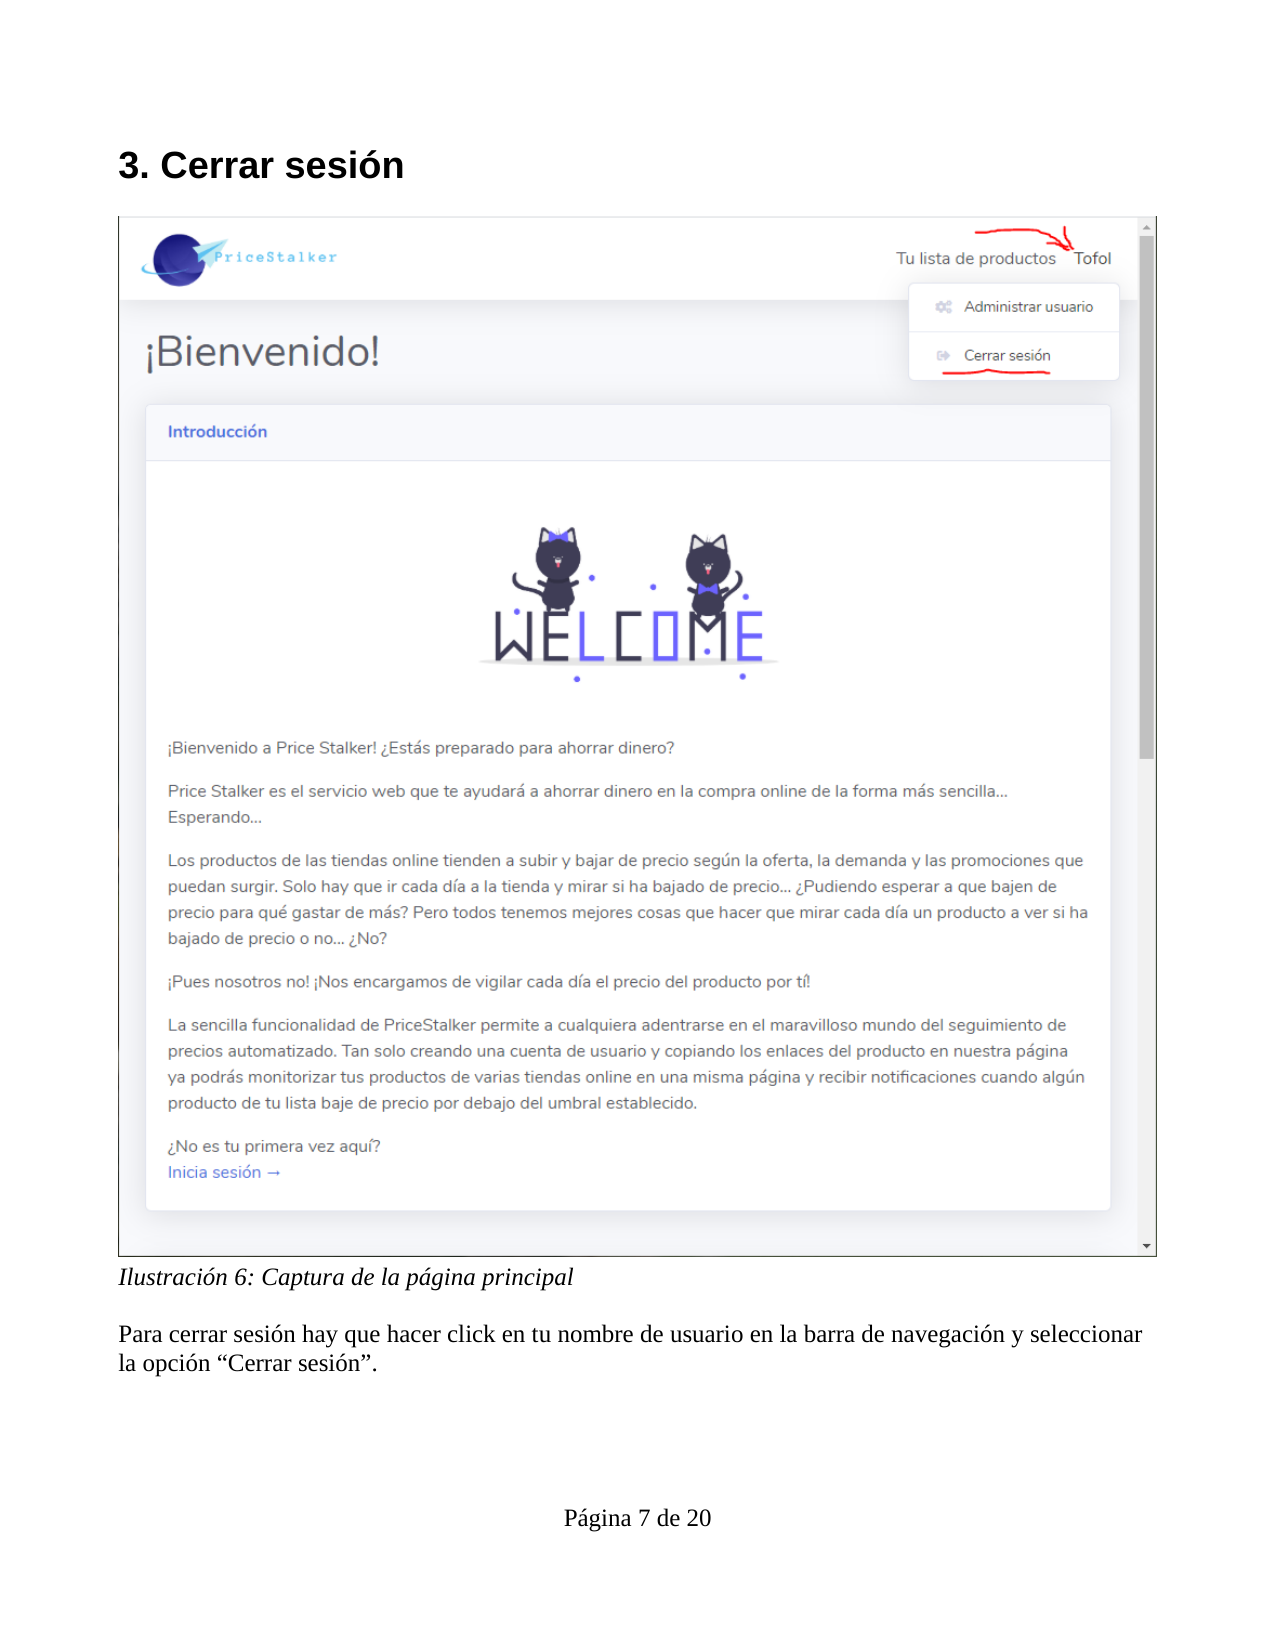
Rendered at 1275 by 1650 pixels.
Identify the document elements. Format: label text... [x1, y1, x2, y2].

text Para cerrar sesión hay que hacer click en tu nombre de usuario en la barra de navegación y seleccionar la opción “Cerrar sesión”. [118, 1319, 1157, 1377]
subtitle 3. Cerrar sesión [118, 143, 1157, 187]
picture [118, 216, 1157, 1257]
text Ilustración 6: Captura de la página principal [118, 1257, 1157, 1291]
